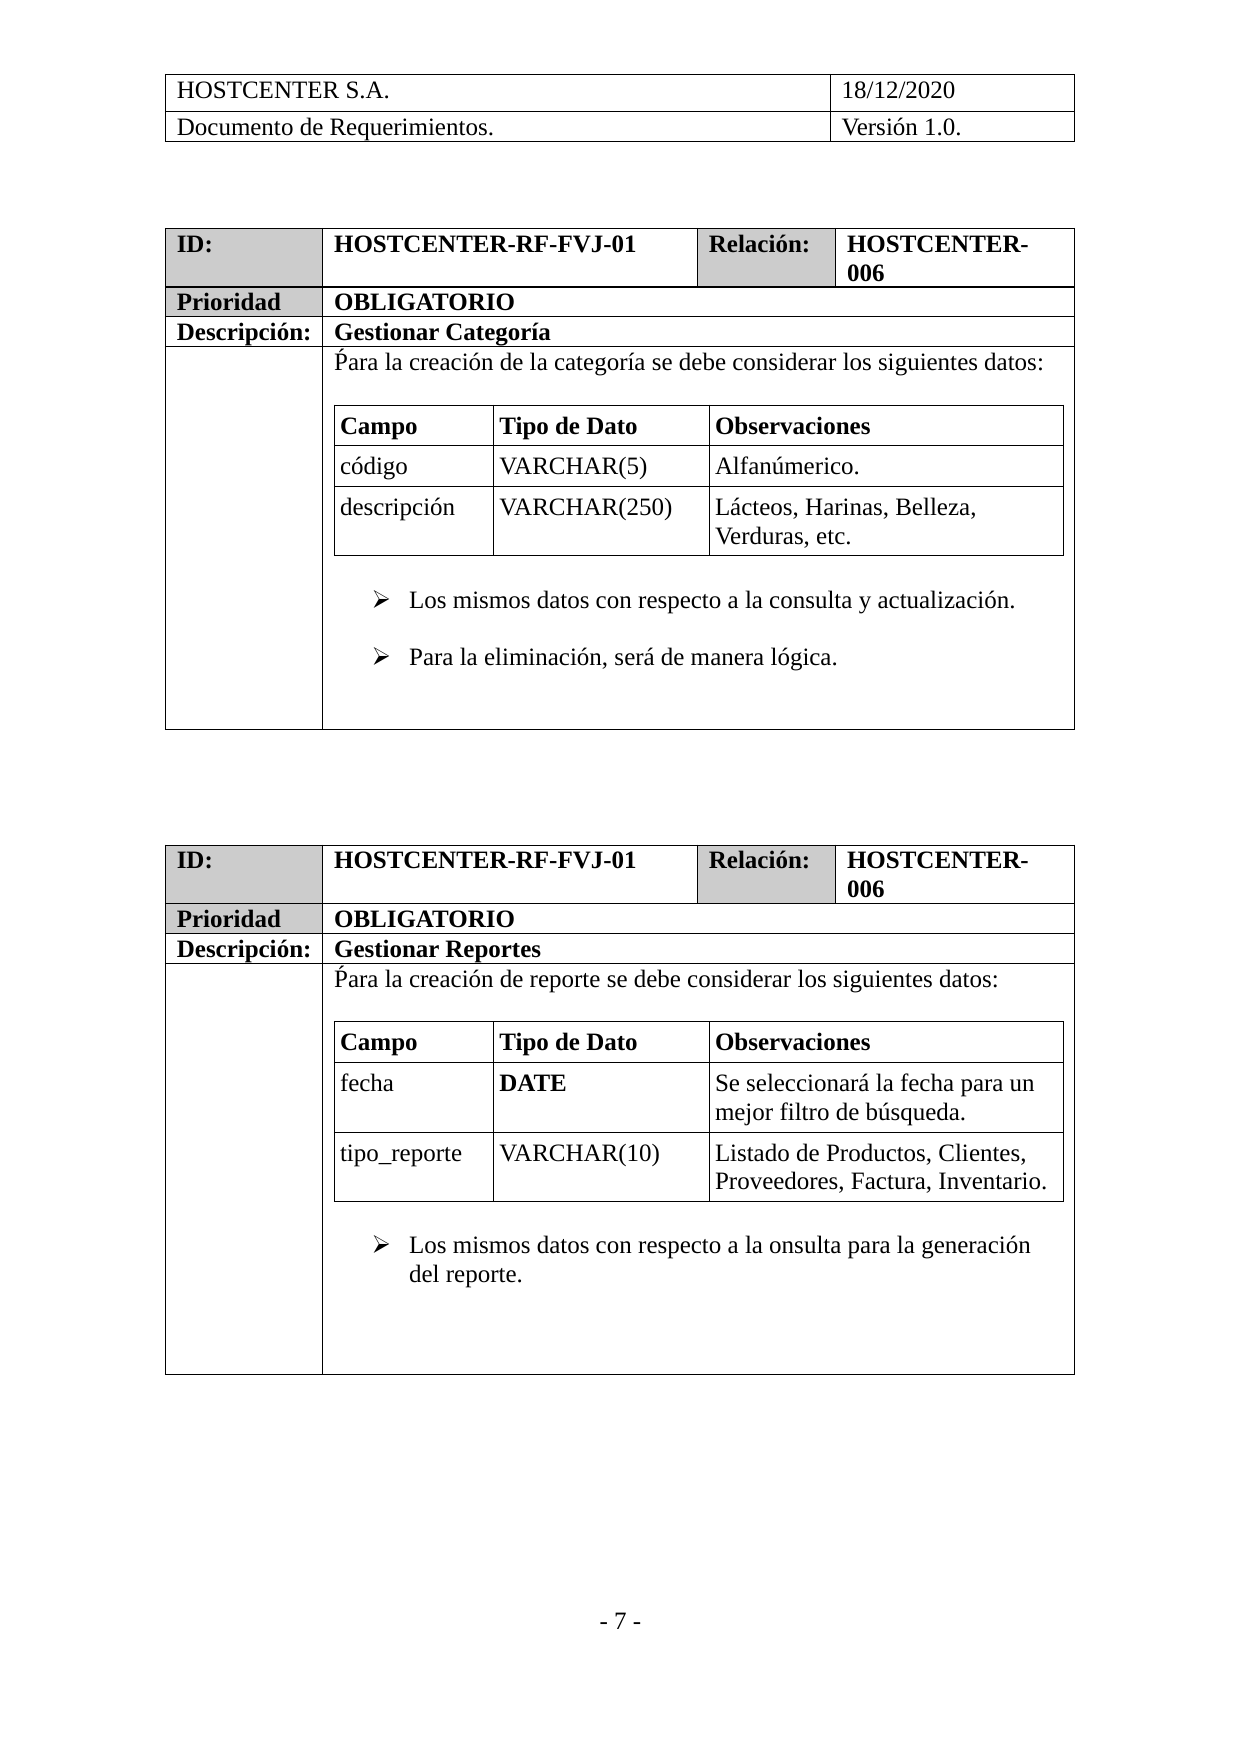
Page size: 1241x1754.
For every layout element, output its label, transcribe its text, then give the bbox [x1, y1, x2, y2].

table_cell VARCHAR(250) [494, 487, 709, 555]
table_cell OBLIGATORIO [323, 288, 1074, 316]
table_header Campo [335, 406, 493, 445]
table_cell código [335, 446, 493, 486]
table_cell VARCHAR(5) [494, 446, 709, 486]
table_header HOSTCENTER-RF-FVJ-01 [323, 229, 697, 286]
table_cell Ṕara la creación de la categoría se debe considerar los siguientes datos: Los mismos datos con respecto a la consulta y actualización. Para la eliminación, será de manera lógica. [323, 347, 1074, 728]
table_cell Se seleccionará la fecha para un mejor filtro de búsqueda. [710, 1063, 1063, 1131]
table_header ID: [166, 229, 322, 286]
table_header Observaciones [710, 1022, 1063, 1062]
table_cell descripción [335, 487, 493, 555]
table_cell Descripción: [166, 934, 322, 963]
table_header HOSTCENTER-006 [836, 846, 1074, 903]
table_cell Listado de Productos, Clientes, Proveedores, Factura, Inventario. [710, 1133, 1063, 1201]
table_header HOSTCENTER-RF-FVJ-01 [323, 846, 697, 903]
table_cell tipo_reporte [335, 1133, 493, 1201]
table_cell Descripción: [166, 317, 322, 346]
table_cell Ṕara la creación de reporte se debe considerar los siguientes datos: Los mismos datos con respecto a la onsulta para la generación del reporte. [323, 964, 1074, 1374]
table_cell [166, 964, 322, 1374]
table_cell Gestionar Reportes [323, 934, 1074, 963]
table_cell OBLIGATORIO [323, 904, 1074, 933]
table_header Relación: [698, 846, 835, 903]
table_header Tipo de Dato [494, 406, 709, 445]
table_cell Prioridad [166, 288, 322, 316]
table_cell VARCHAR(10) [494, 1133, 709, 1201]
table_header Campo [335, 1022, 493, 1062]
table_cell fecha [335, 1063, 493, 1131]
table_header Observaciones [710, 406, 1063, 445]
table_cell Lácteos, Harinas, Belleza, Verduras, etc. [710, 487, 1063, 555]
table_header Relación: [698, 229, 835, 286]
table_header HOSTCENTER-006 [836, 229, 1074, 286]
table_cell [166, 347, 322, 728]
table_cell Prioridad [166, 904, 322, 933]
table_header ID: [166, 846, 322, 903]
table_cell Alfanúmerico. [710, 446, 1063, 486]
table_header Tipo de Dato [494, 1022, 709, 1062]
table_cell DATE [494, 1063, 709, 1131]
table_cell Gestionar Categoría [323, 317, 1074, 346]
